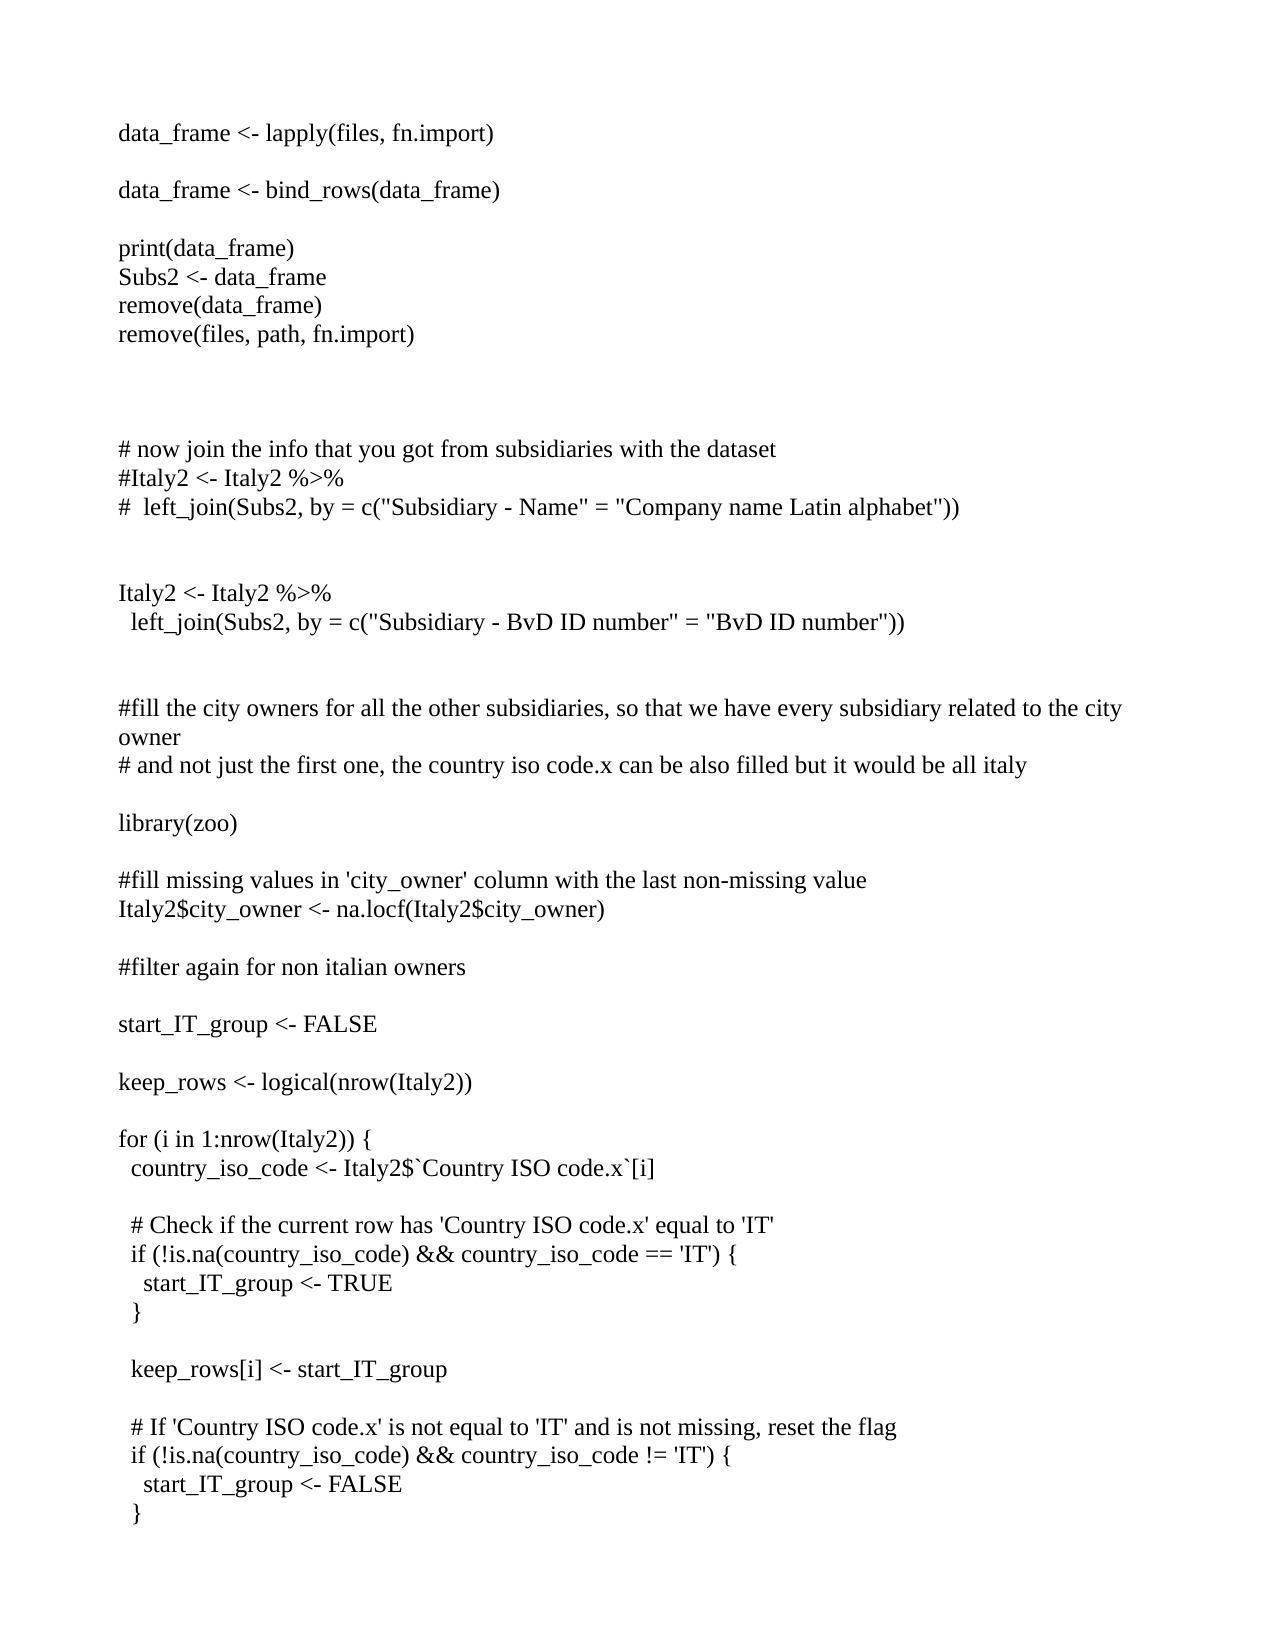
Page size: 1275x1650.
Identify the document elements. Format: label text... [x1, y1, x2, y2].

text data_frame <- lapply(files, fn.import) [118, 118, 1157, 147]
text country_iso_code <- Italy2$`Country ISO code.x`[i] [118, 1153, 1157, 1182]
text if (!is.na(country_iso_code) && country_iso_code != 'IT') { [118, 1441, 1157, 1469]
text start_IT_group <- TRUE [118, 1268, 1157, 1297]
text Italy2 <- Italy2 %>% [118, 578, 1157, 607]
text keep_rows[i] <- start_IT_group [118, 1354, 1157, 1383]
text for (i in 1:nrow(Italy2)) { [118, 1124, 1157, 1153]
text remove(files, path, fn.import) [118, 319, 1157, 348]
text start_IT_group <- FALSE [118, 1469, 1157, 1498]
text #Italy2 <- Italy2 %>% [118, 463, 1157, 492]
text print(data_frame) [118, 233, 1157, 262]
text # left_join(Subs2, by = c("Subsidiary - Name" = "Company name Latin alphabet")) [118, 492, 1157, 521]
text } [118, 1297, 1157, 1326]
text if (!is.na(country_iso_code) && country_iso_code == 'IT') { [118, 1239, 1157, 1268]
text data_frame <- bind_rows(data_frame) [118, 176, 1157, 204]
text } [118, 1498, 1157, 1527]
text # Check if the current row has 'Country ISO code.x' equal to 'IT' [118, 1211, 1157, 1239]
text remove(data_frame) [118, 291, 1157, 319]
text # If 'Country ISO code.x' is not equal to 'IT' and is not missing, reset the flag [118, 1412, 1157, 1441]
text start_IT_group <- FALSE [118, 1009, 1157, 1038]
text keep_rows <- logical(nrow(Italy2)) [118, 1067, 1157, 1096]
text #fill the city owners for all the other subsidiaries, so that we have every subsidiary related to the city owner [118, 693, 1157, 751]
text Subs2 <- data_frame [118, 262, 1157, 291]
text #fill missing values in 'city_owner' column with the last non-missing value [118, 866, 1157, 894]
text # now join the info that you got from subsidiaries with the dataset [118, 434, 1157, 463]
text left_join(Subs2, by = c("Subsidiary - BvD ID number" = "BvD ID number")) [118, 607, 1157, 636]
text # and not just the first one, the country iso code.x can be also filled but it would be all italy [118, 751, 1157, 779]
text Italy2$city_owner <- na.locf(Italy2$city_owner) [118, 894, 1157, 923]
text #filter again for non italian owners [118, 952, 1157, 981]
text library(zoo) [118, 808, 1157, 837]
